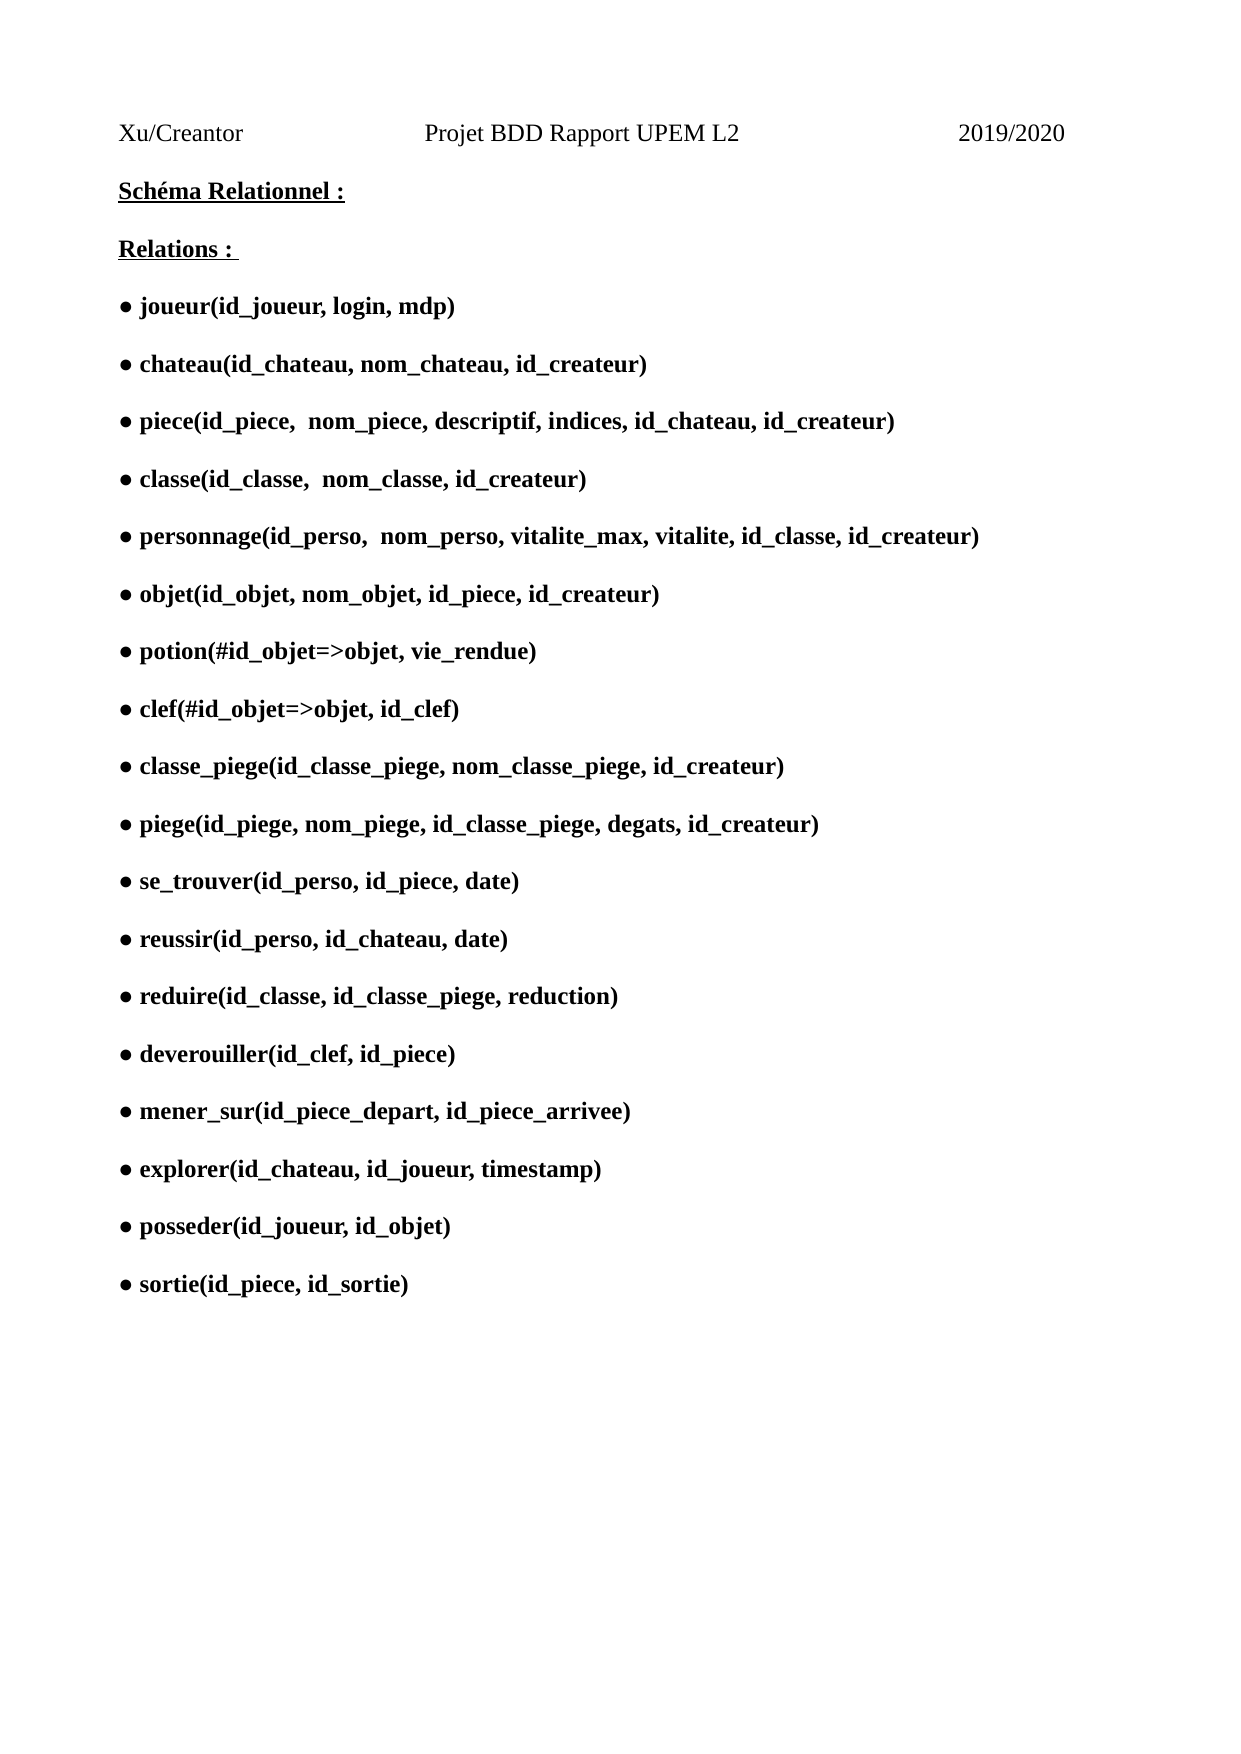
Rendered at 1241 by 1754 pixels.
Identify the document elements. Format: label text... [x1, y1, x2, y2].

text ● classe_piege(id_classe_piege, nom_classe_piege, id_createur) [118, 751, 1122, 780]
text ● mener_sur(id_piece_depart, id_piece_arrivee) [118, 1096, 1122, 1125]
text ● potion(#id_objet=>objet, vie_rendue) [118, 636, 1122, 665]
text ● deverouiller(id_clef, id_piece) [118, 1039, 1122, 1068]
text ● explorer(id_chateau, id_joueur, timestamp) [118, 1154, 1122, 1183]
text ● clef(#id_objet=>objet, id_clef) [118, 694, 1122, 723]
text ● se_trouver(id_perso, id_piece, date) [118, 866, 1122, 895]
text ● chateau(id_chateau, nom_chateau, id_createur) [118, 349, 1122, 378]
text ● joueur(id_joueur, login, mdp) [118, 291, 1122, 320]
text ● reussir(id_perso, id_chateau, date) [118, 924, 1122, 953]
text ● personnage(id_perso, nom_perso, vitalite_max, vitalite, id_classe, id_createur) [118, 521, 1122, 550]
text ● objet(id_objet, nom_objet, id_piece, id_createur) [118, 579, 1122, 608]
text ● posseder(id_joueur, id_objet) [118, 1211, 1122, 1240]
text ● sortie(id_piece, id_sortie) [118, 1269, 1122, 1298]
text ● piece(id_piece, nom_piece, descriptif, indices, id_chateau, id_createur) [118, 406, 1122, 435]
text Relations : [118, 234, 1122, 263]
text ● reduire(id_classe, id_classe_piege, reduction) [118, 981, 1122, 1010]
text ● classe(id_classe, nom_classe, id_createur) [118, 464, 1122, 493]
text Schéma Relationnel : [118, 176, 1122, 205]
text ● piege(id_piege, nom_piege, id_classe_piege, degats, id_createur) [118, 809, 1122, 838]
